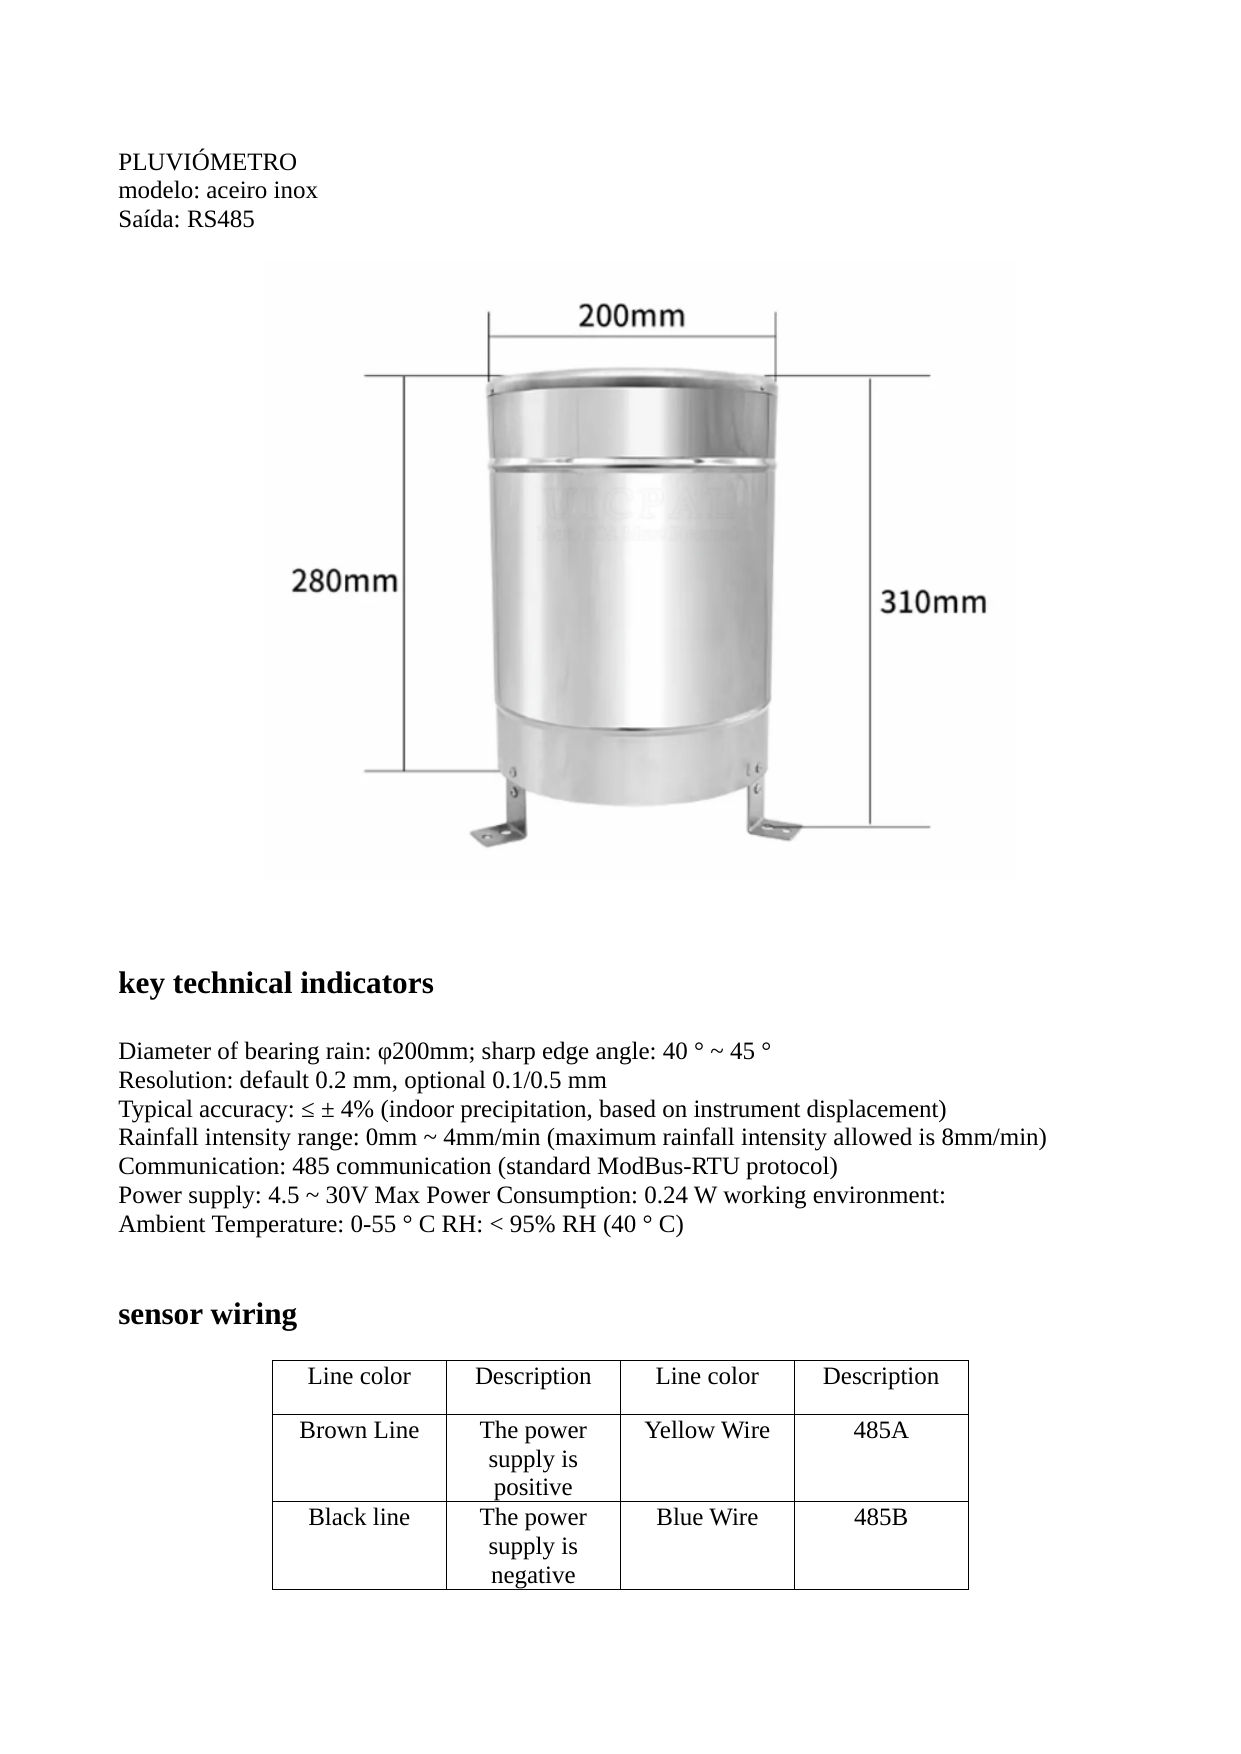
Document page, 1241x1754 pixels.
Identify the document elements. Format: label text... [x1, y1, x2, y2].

text Saída: RS485 [118, 204, 1122, 233]
text key technical indicators [118, 964, 1122, 1000]
text Rainfall intensity range: 0mm ~ 4mm/min (maximum rainfall intensity allowed is 8mm/min) [118, 1122, 1122, 1151]
text Typical accuracy: ≤ ± 4% (indoor precipitation, based on instrument displacement) [118, 1094, 1122, 1122]
text modelo: aceiro inox [118, 176, 1122, 204]
table_cell Blue Wire [621, 1502, 794, 1588]
text Communication: 485 communication (standard ModBus-RTU protocol) [118, 1151, 1122, 1180]
text sensor wiring [118, 1295, 1122, 1331]
text Diameter of bearing rain: φ200mm; sharp edge angle: 40 ° ~ 45 ° [118, 1036, 1122, 1065]
text PLUVIÓMETRO [118, 147, 1122, 176]
table_cell The power supply is positive [447, 1415, 620, 1501]
table_cell Black line [273, 1502, 446, 1588]
picture [205, 261, 1035, 879]
table_cell 485B [795, 1502, 968, 1588]
table_cell The power supply is negative [447, 1502, 620, 1588]
table_cell Brown Line [273, 1415, 446, 1501]
table_header Line color [621, 1361, 794, 1414]
table_cell 485A [795, 1415, 968, 1501]
text Ambient Temperature: 0-55 ° C RH: < 95% RH (40 ° C) [118, 1209, 1122, 1237]
table_cell Yellow Wire [621, 1415, 794, 1501]
table_header Description [447, 1361, 620, 1414]
table_header Description [795, 1361, 968, 1414]
text Resolution: default 0.2 mm, optional 0.1/0.5 mm [118, 1065, 1122, 1094]
text Power supply: 4.5 ~ 30V Max Power Consumption: 0.24 W working environment: [118, 1180, 1122, 1209]
table_header Line color [273, 1361, 446, 1414]
